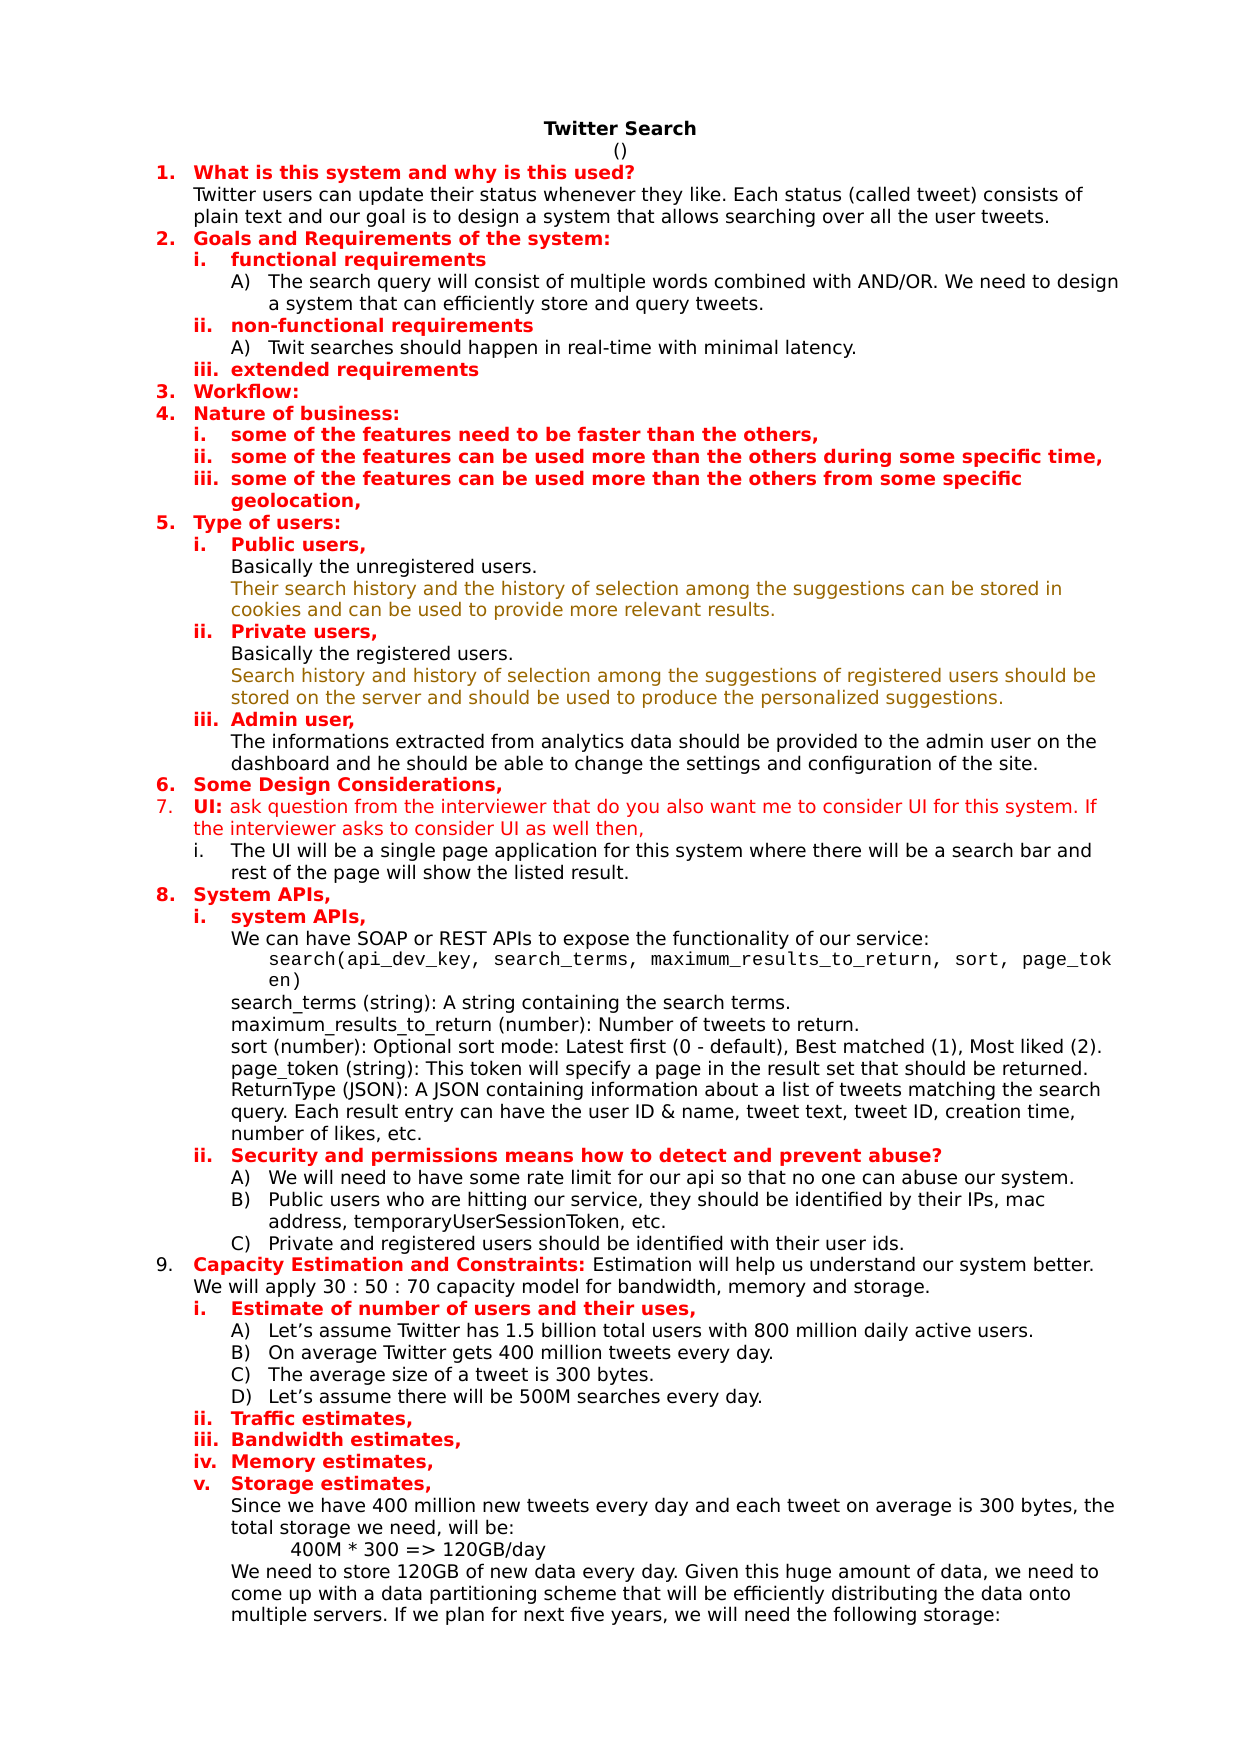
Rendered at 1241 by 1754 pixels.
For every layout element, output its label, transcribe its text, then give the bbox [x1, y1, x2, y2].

list The informations extracted from analytics data should be provided to the admin user on the dashboard and he should be able to change the settings and configuration of the site. [193, 731, 1122, 774]
list We will apply 30 : 50 : 70 capacity model for bandwidth, memory and storage. [156, 1276, 1122, 1298]
list Their search history and the history of selection among the suggestions can be stored in cookies and can be used to provide more relevant results. [193, 577, 1122, 621]
list We need to store 120GB of new data every day. Given this huge amount of data, we need to come up with a data partitioning scheme that will be efficiently distributing the data onto multiple servers. If we plan for next five years, we will need the following storage: [193, 1561, 1122, 1626]
list UI: ask question from the interviewer that do you also want me to consider UI for this system. If the interviewer asks to consider UI as well then, [156, 796, 1122, 840]
list Admin user, [193, 709, 1122, 731]
list Security and permissions means how to detect and prevent abuse? [193, 1145, 1122, 1167]
list Estimate of number of users and their uses, [193, 1298, 1122, 1320]
list functional requirements [193, 249, 1122, 271]
list System APIs, [156, 884, 1122, 906]
list Twitter users can update their status whenever they like. Each status (called tweet) consists of plain text and our goal is to design a system that allows searching over all the user tweets. [156, 184, 1122, 227]
text () [118, 140, 1122, 162]
list Traffic estimates, [193, 1407, 1122, 1429]
list We can have SOAP or REST APIs to expose the functionality of our service: [193, 927, 1122, 949]
list The search query will consist of multiple words combined with AND/OR. We need to design a system that can efficiently store and query tweets. [231, 271, 1122, 315]
list Let’s assume Twitter has 1.5 billion total users with 800 million daily active users. [231, 1320, 1122, 1342]
list Let’s assume there will be 500M searches every day. [231, 1386, 1122, 1407]
list Private and registered users should be identified with their user ids. [231, 1232, 1122, 1254]
list 400M * 300 => 120GB/day [193, 1539, 1122, 1561]
list Twit searches should happen in real-time with minimal latency. [231, 337, 1122, 359]
list Search history and history of selection among the suggestions of registered users should be stored on the server and should be used to produce the personalized suggestions. [193, 665, 1122, 709]
list Memory estimates, [193, 1451, 1122, 1473]
list page_token (string): This token will specify a page in the result set that should be returned. [193, 1057, 1122, 1079]
list search(api_dev_key, search_terms, maximum_results_to_return, sort, page_token) [231, 949, 1122, 992]
list Private users, [193, 621, 1122, 643]
list non-functional requirements [193, 315, 1122, 337]
list Goals and Requirements of the system: [156, 227, 1122, 249]
list system APIs, [193, 906, 1122, 927]
list Basically the registered users. [193, 643, 1122, 665]
list Storage estimates, [193, 1473, 1122, 1495]
list some of the features can be used more than the others from some specific geolocation, [193, 468, 1122, 512]
list The average size of a tweet is 300 bytes. [231, 1364, 1122, 1386]
list some of the features can be used more than the others during some specific time, [193, 446, 1122, 468]
list Some Design Considerations, [156, 774, 1122, 796]
list sort (number): Optional sort mode: Latest first (0 - default), Best matched (1), Most liked (2). [193, 1036, 1122, 1057]
list maximum_results_to_return (number): Number of tweets to return. [193, 1014, 1122, 1036]
list ReturnType (JSON): A JSON containing information about a list of tweets matching the search query. Each result entry can have the user ID & name, tweet text, tweet ID, creation time, number of likes, etc. [193, 1079, 1122, 1145]
list search_terms (string): A string containing the search terms. [193, 992, 1122, 1014]
list Type of users: [156, 512, 1122, 534]
list Basically the unregistered users. [193, 556, 1122, 577]
list What is this system and why is this used? [156, 162, 1122, 184]
list Public users, [193, 534, 1122, 556]
list Bandwidth estimates, [193, 1429, 1122, 1451]
list Nature of business: [156, 402, 1122, 424]
list We will need to have some rate limit for our api so that no one can abuse our system. [231, 1167, 1122, 1189]
list Capacity Estimation and Constraints: Estimation will help us understand our system better. [156, 1254, 1122, 1276]
list Workflow: [156, 381, 1122, 402]
list Public users who are hitting our service, they should be identified by their IPs, mac address, temporaryUserSessionToken, etc. [231, 1189, 1122, 1232]
list extended requirements [193, 359, 1122, 381]
list some of the features need to be faster than the others, [193, 424, 1122, 446]
list Since we have 400 million new tweets every day and each tweet on average is 300 bytes, the total storage we need, will be: [193, 1495, 1122, 1539]
list The UI will be a single page application for this system where there will be a search bar and rest of the page will show the listed result. [193, 840, 1122, 884]
list On average Twitter gets 400 million tweets every day. [231, 1342, 1122, 1364]
text Twitter Search [118, 118, 1122, 140]
